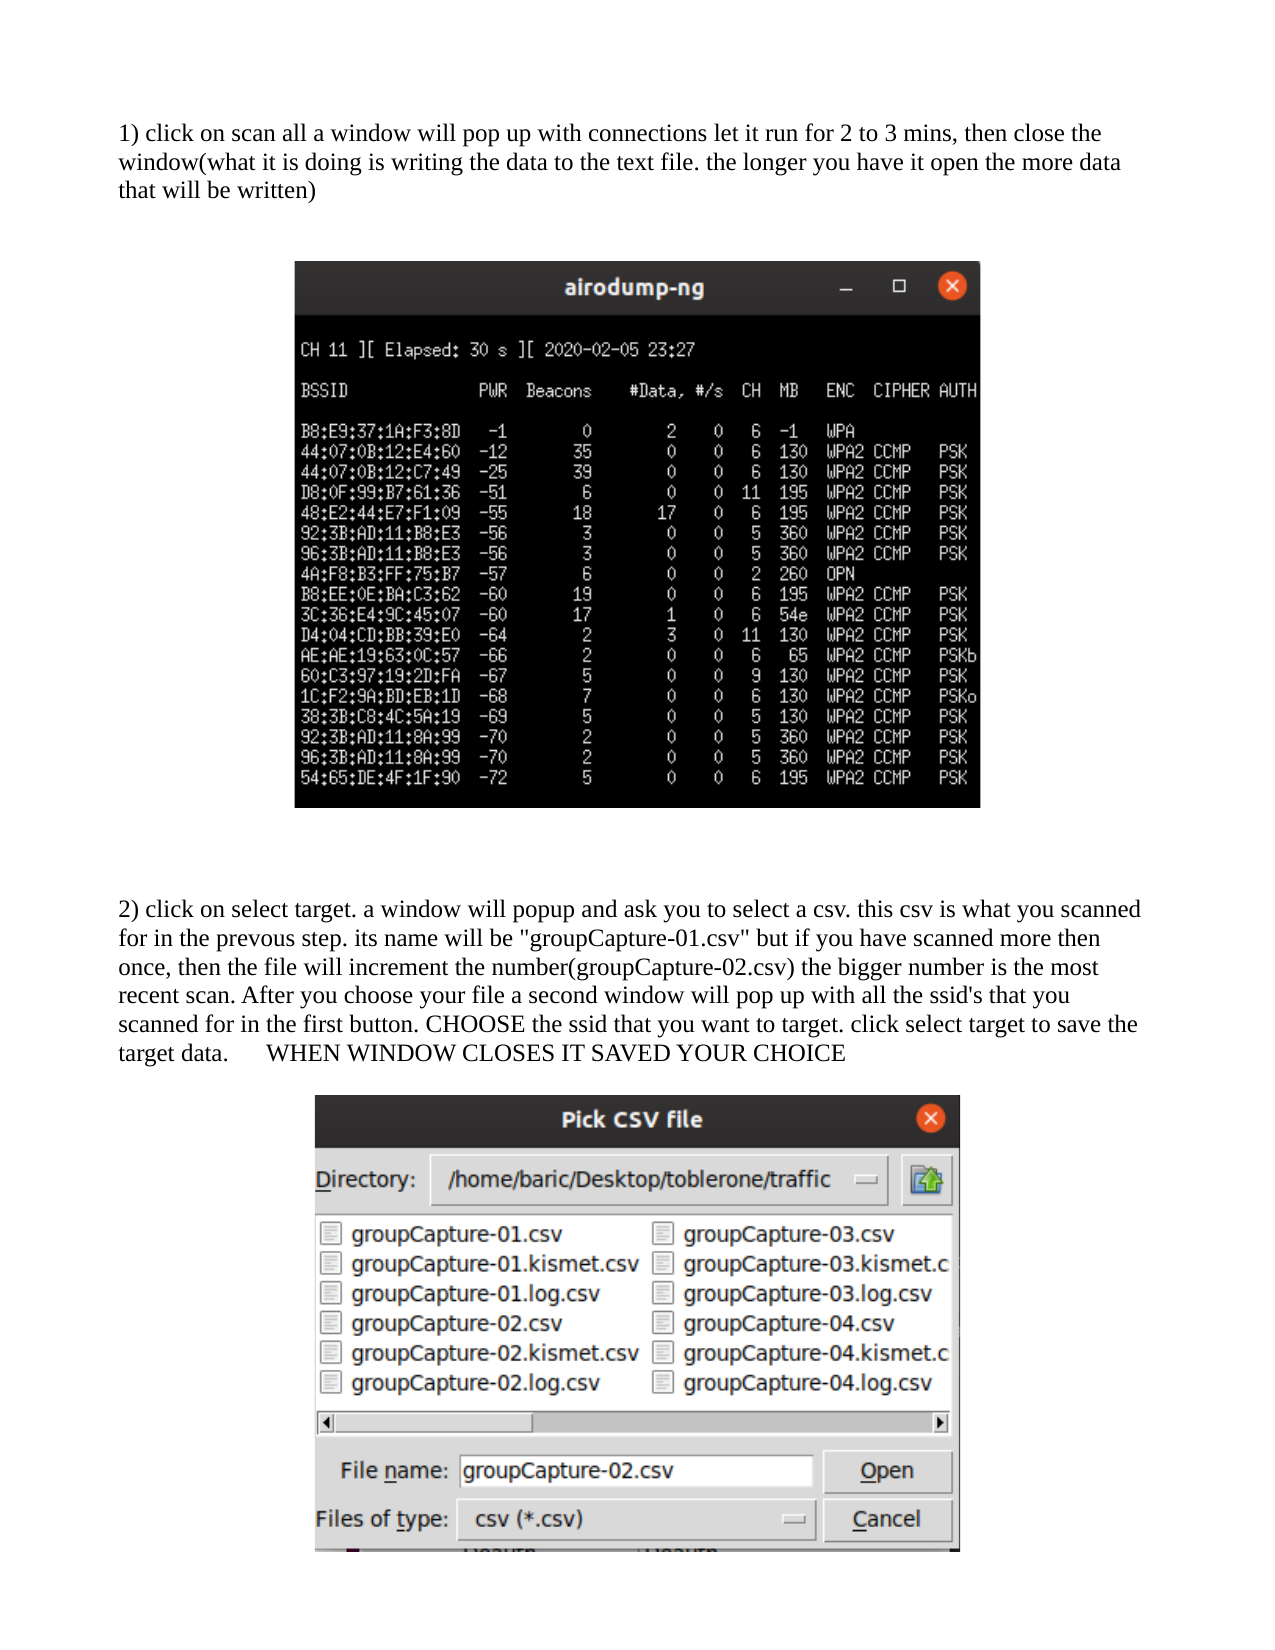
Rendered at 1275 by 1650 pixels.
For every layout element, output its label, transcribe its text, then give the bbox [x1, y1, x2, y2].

picture [314, 1095, 961, 1552]
text 2) click on select target. a window will popup and ask you to select a csv. this csv is what you scanned for in the prevous step. its name will be "groupCapture-01.csv" but if you have scanned more then once, then the file will increment the number(groupCapture-02.csv) the bigger number is the most recent scan. After you choose your file a second window will pop up with all the ssid's that you scanned for in the first button. CHOOSE the ssid that you want to target. click select target to save the target data. WHEN WINDOW CLOSES IT SAVED YOUR CHOICE [118, 894, 1157, 1067]
picture [294, 261, 981, 808]
text 1) click on scan all a window will pop up with connections let it run for 2 to 3 mins, then close the window(what it is doing is writing the data to the text file. the longer you have it open the more data that will be written) [118, 118, 1157, 204]
